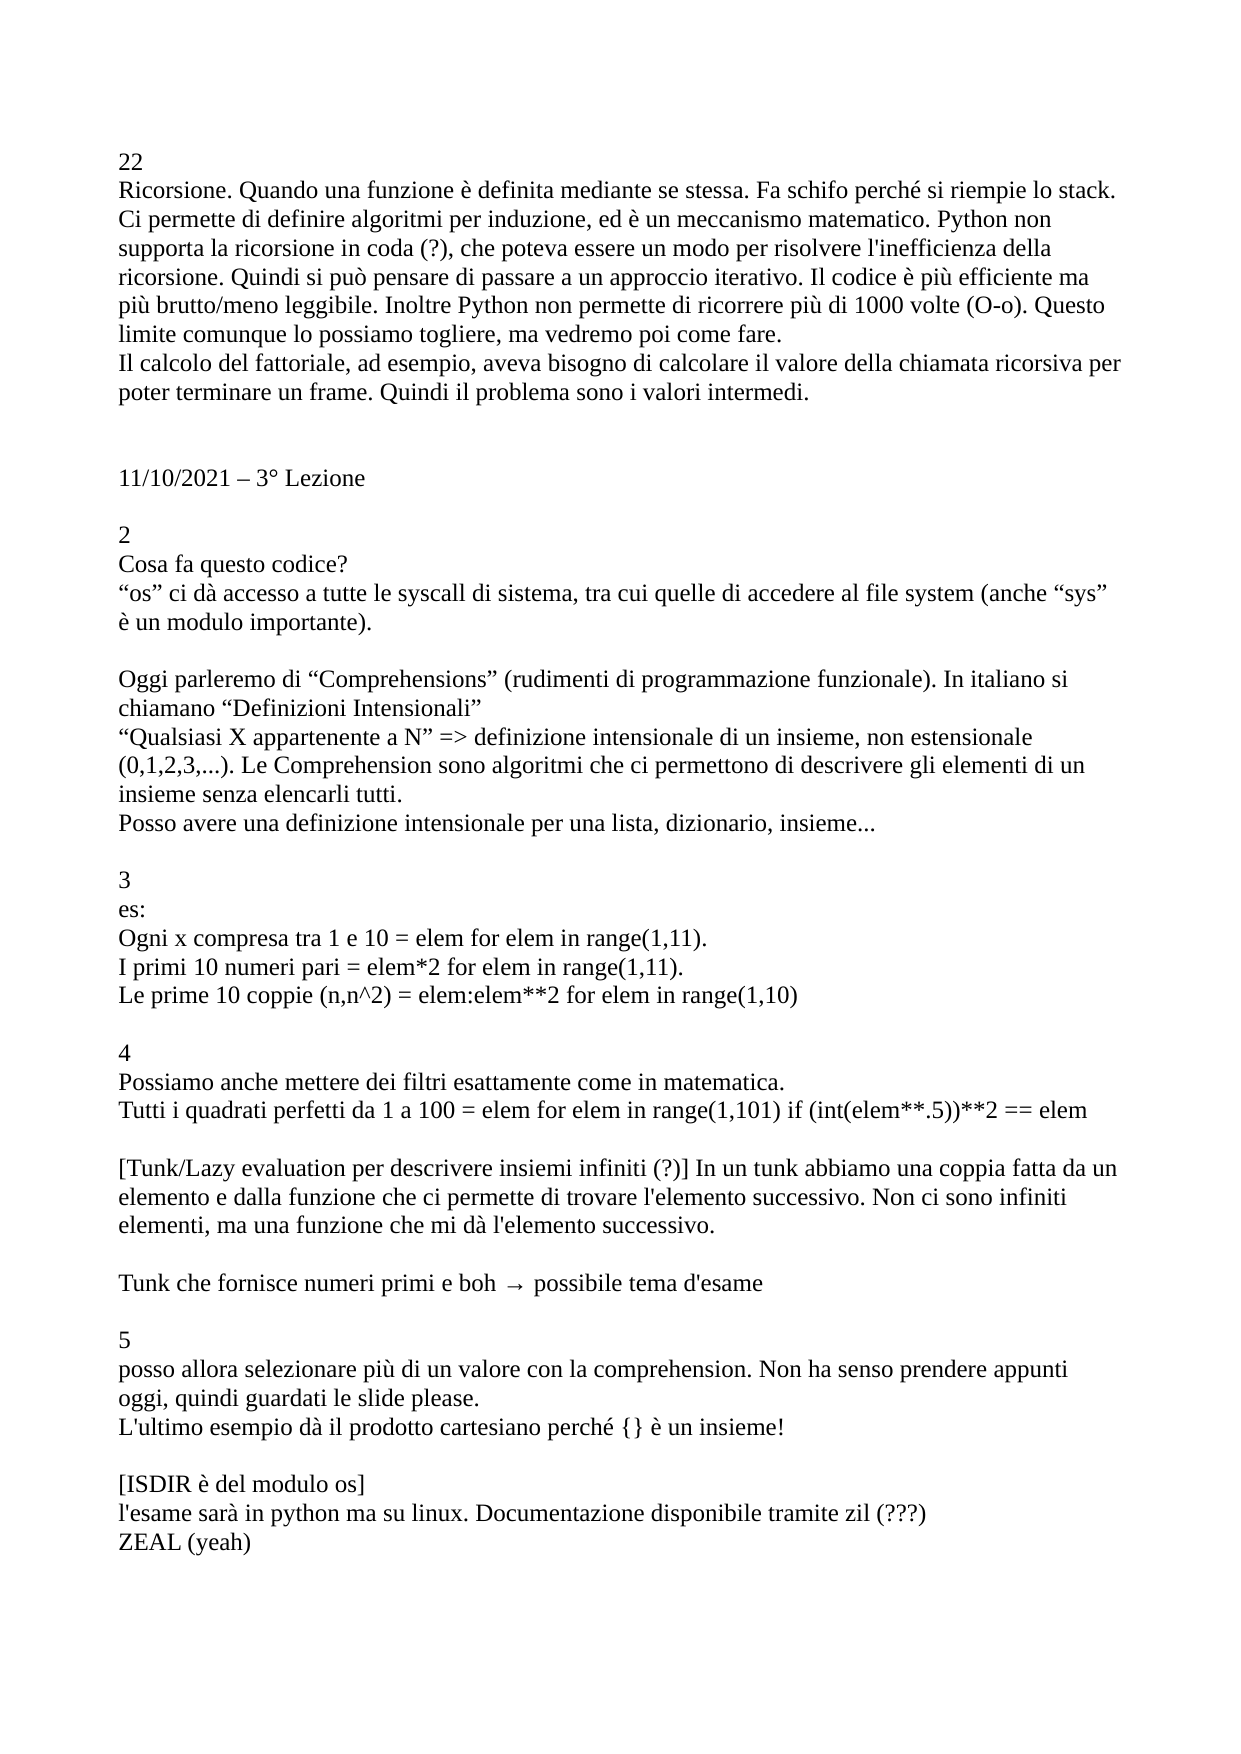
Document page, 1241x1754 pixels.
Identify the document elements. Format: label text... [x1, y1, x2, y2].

text 11/10/2021 – 3° Lezione [118, 463, 1122, 492]
text “os” ci dà accesso a tutte le syscall di sistema, tra cui quelle di accedere al file system (anche “sys” è un modulo importante). [118, 578, 1122, 636]
text Le prime 10 coppie (n,n^2) = elem:elem**2 for elem in range(1,10) [118, 981, 1122, 1009]
text Tutti i quadrati perfetti da 1 a 100 = elem for elem in range(1,101) if (int(elem**.5))**2 == elem [118, 1096, 1122, 1124]
text Posso avere una definizione intensionale per una lista, dizionario, insieme... [118, 808, 1122, 837]
text 2 [118, 521, 1122, 549]
text posso allora selezionare più di un valore con la comprehension. Non ha senso prendere appunti oggi, quindi guardati le slide please. [118, 1354, 1122, 1412]
text L'ultimo esempio dà il prodotto cartesiano perché {} è un insieme! [118, 1412, 1122, 1441]
text Tunk che fornisce numeri primi e boh → possibile tema d'esame [118, 1268, 1122, 1297]
text Ogni x compresa tra 1 e 10 = elem for elem in range(1,11). [118, 923, 1122, 952]
text 22 [118, 147, 1122, 176]
text [ISDIR è del modulo os] [118, 1469, 1122, 1498]
text “Qualsiasi X appartenente a N” => definizione intensionale di un insieme, non estensionale (0,1,2,3,...). Le Comprehension sono algoritmi che ci permettono di descrivere gli elementi di un insieme senza elencarli tutti. [118, 722, 1122, 808]
text Cosa fa questo codice? [118, 549, 1122, 578]
text 3 [118, 866, 1122, 894]
text Ricorsione. Quando una funzione è definita mediante se stessa. Fa schifo perché si riempie lo stack. Ci permette di definire algoritmi per induzione, ed è un meccanismo matematico. Python non supporta la ricorsione in coda (?), che poteva essere un modo per risolvere l'inefficienza della ricorsione. Quindi si può pensare di passare a un approccio iterativo. Il codice è più efficiente ma più brutto/meno leggibile. Inoltre Python non permette di ricorrere più di 1000 volte (O-o). Questo limite comunque lo possiamo togliere, ma vedremo poi come fare. [118, 176, 1122, 348]
text Oggi parleremo di “Comprehensions” (rudimenti di programmazione funzionale). In italiano si chiamano “Definizioni Intensionali” [118, 664, 1122, 722]
text ZEAL (yeah) [118, 1527, 1122, 1556]
text es: [118, 894, 1122, 923]
text I primi 10 numeri pari = elem*2 for elem in range(1,11). [118, 952, 1122, 981]
text Il calcolo del fattoriale, ad esempio, aveva bisogno di calcolare il valore della chiamata ricorsiva per poter terminare un frame. Quindi il problema sono i valori intermedi. [118, 348, 1122, 406]
text Possiamo anche mettere dei filtri esattamente come in matematica. [118, 1067, 1122, 1096]
text l'esame sarà in python ma su linux. Documentazione disponibile tramite zil (???) [118, 1498, 1122, 1527]
text [Tunk/Lazy evaluation per descrivere insiemi infiniti (?)] In un tunk abbiamo una coppia fatta da un elemento e dalla funzione che ci permette di trovare l'elemento successivo. Non ci sono infiniti elementi, ma una funzione che mi dà l'elemento successivo. [118, 1153, 1122, 1239]
text 5 [118, 1326, 1122, 1354]
text 4 [118, 1038, 1122, 1067]
